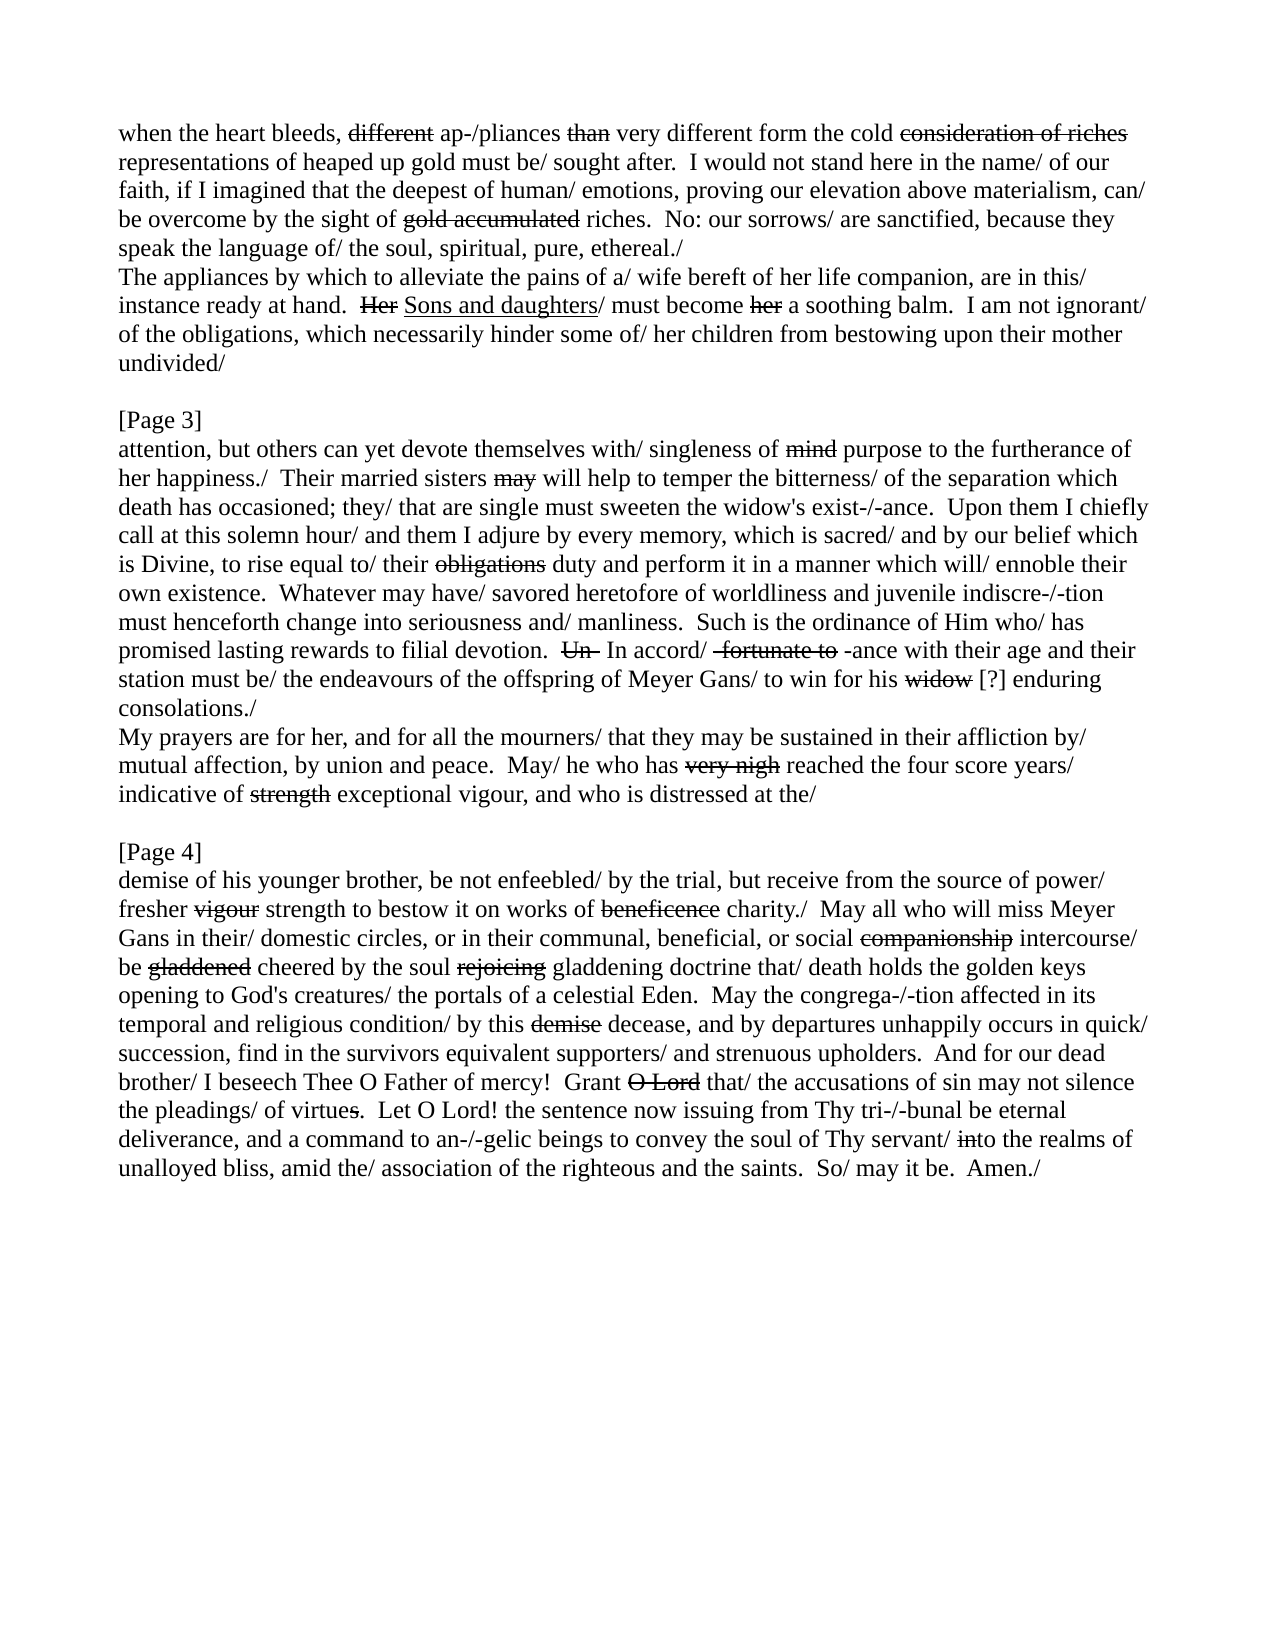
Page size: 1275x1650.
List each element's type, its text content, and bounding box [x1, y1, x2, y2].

text [Page 3] [118, 406, 1157, 434]
text when the heart bleeds, different ap-/pliances than very different form the cold consideration of riches representations of heaped up gold must be/ sought after. I would not stand here in the name/ of our faith, if I imagined that the deepest of human/ emotions, proving our elevation above materialism, can/ be overcome by the sight of gold accumulated riches. No: our sorrows/ are sanctified, because they speak the language of/ the soul, spiritual, pure, ethereal./ [118, 118, 1157, 262]
text attention, but others can yet devote themselves with/ singleness of mind purpose to the furtherance of her happiness./ Their married sisters may will help to temper the bitterness/ of the separation which death has occasioned; they/ that are single must sweeten the widow's exist-/-ance. Upon them I chiefly call at this solemn hour/ and them I adjure by every memory, which is sacred/ and by our belief which is Divine, to rise equal to/ their obligations duty and perform it in a manner which will/ ennoble their own existence. Whatever may have/ savored heretofore of worldliness and juvenile indiscre-/-tion must henceforth change into seriousness and/ manliness. Such is the ordinance of Him who/ has promised lasting rewards to filial devotion. Un- In accord/ -fortunate to -ance with their age and their station must be/ the endeavours of the offspring of Meyer Gans/ to win for his widow [?] enduring consolations./ [118, 434, 1157, 722]
text My prayers are for her, and for all the mourners/ that they may be sustained in their affliction by/ mutual affection, by union and peace. May/ he who has very nigh reached the four score years/ indicative of strength exceptional vigour, and who is distressed at the/ [118, 722, 1157, 808]
text [Page 4] [118, 837, 1157, 866]
text demise of his younger brother, be not enfeebled/ by the trial, but receive from the source of power/ fresher vigour strength to bestow it on works of beneficence charity./ May all who will miss Meyer Gans in their/ domestic circles, or in their communal, beneficial, or social companionship intercourse/ be gladdened cheered by the soul rejoicing gladdening doctrine that/ death holds the golden keys opening to God's creatures/ the portals of a celestial Eden. May the congrega-/-tion affected in its temporal and religious condition/ by this demise decease, and by departures unhappily occurs in quick/ succession, find in the survivors equivalent supporters/ and strenuous upholders. And for our dead brother/ I beseech Thee O Father of mercy! Grant O Lord that/ the accusations of sin may not silence the pleadings/ of virtues. Let O Lord! the sentence now issuing from Thy tri-/-bunal be eternal deliverance, and a command to an-/-gelic beings to convey the soul of Thy servant/ into the realms of unalloyed bliss, amid the/ association of the righteous and the saints. So/ may it be. Amen./ [118, 866, 1157, 1182]
text The appliances by which to alleviate the pains of a/ wife bereft of her life companion, are in this/ instance ready at hand. Her Sons and daughters/ must become her a soothing balm. I am not ignorant/ of the obligations, which necessarily hinder some of/ her children from bestowing upon their mother undivided/ [118, 262, 1157, 377]
